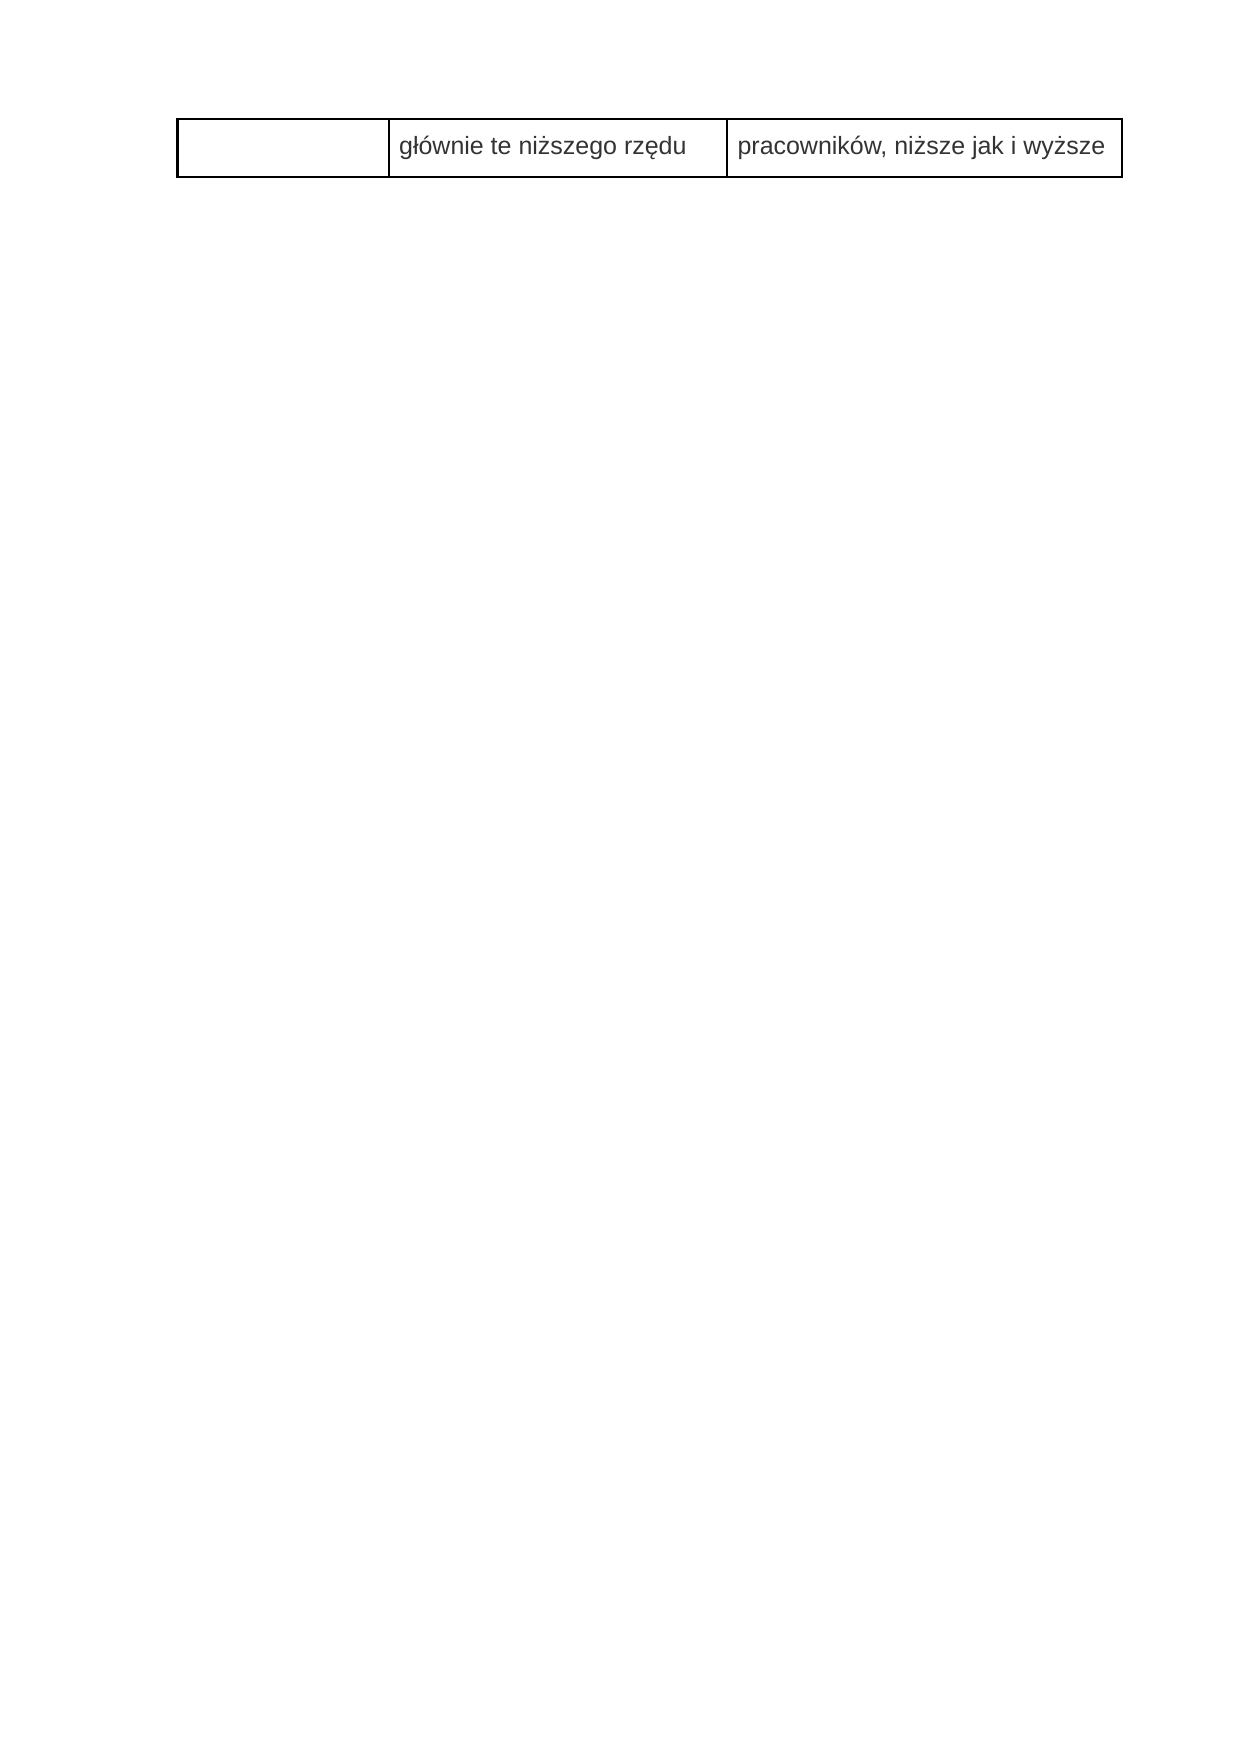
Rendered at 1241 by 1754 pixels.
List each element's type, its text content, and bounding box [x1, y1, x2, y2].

table_cell pracowników, niższe jak i wyższe [728, 120, 1121, 176]
table_cell [179, 120, 388, 176]
table_cell głównie te niższego rzędu [390, 120, 726, 176]
